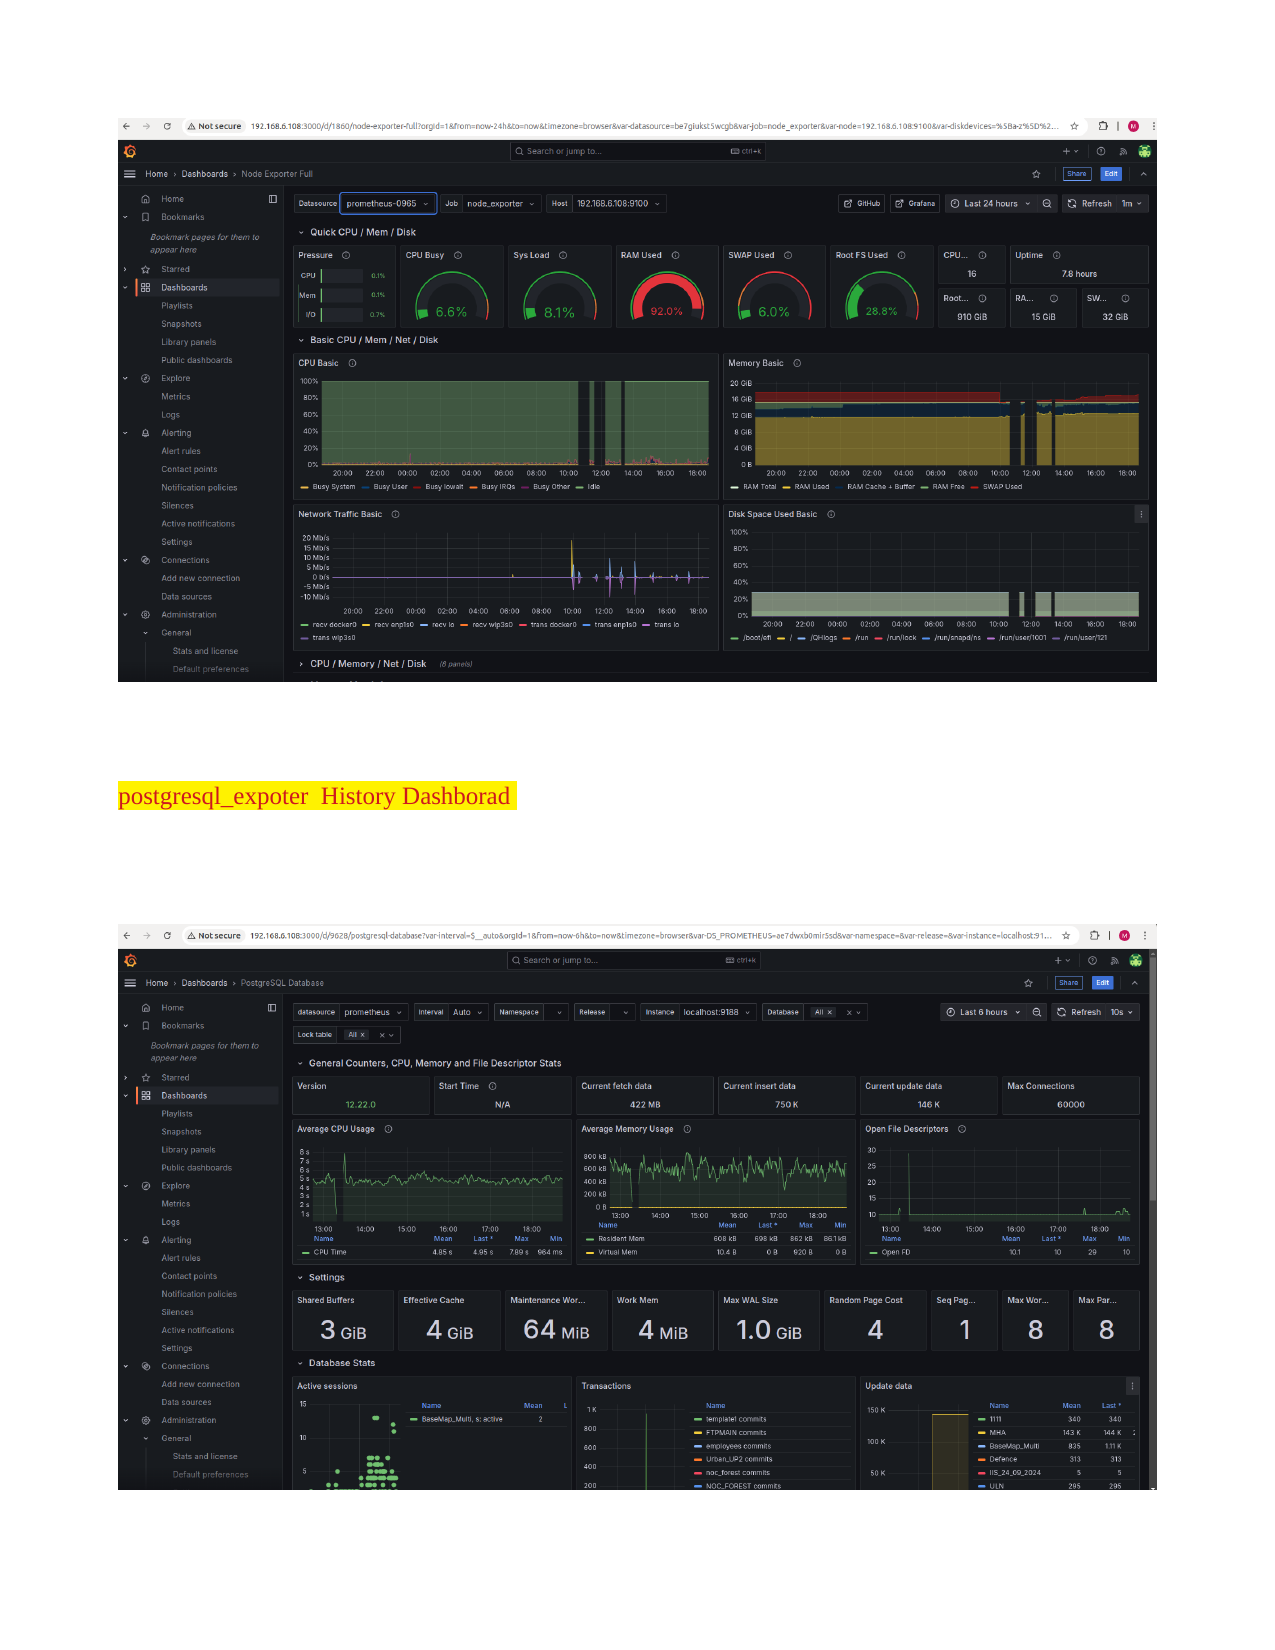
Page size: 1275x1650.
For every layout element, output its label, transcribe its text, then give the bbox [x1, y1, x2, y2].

picture [118, 924, 1157, 1490]
text postgresql_expoter History Dashborad [118, 781, 1157, 810]
picture [118, 118, 1157, 682]
